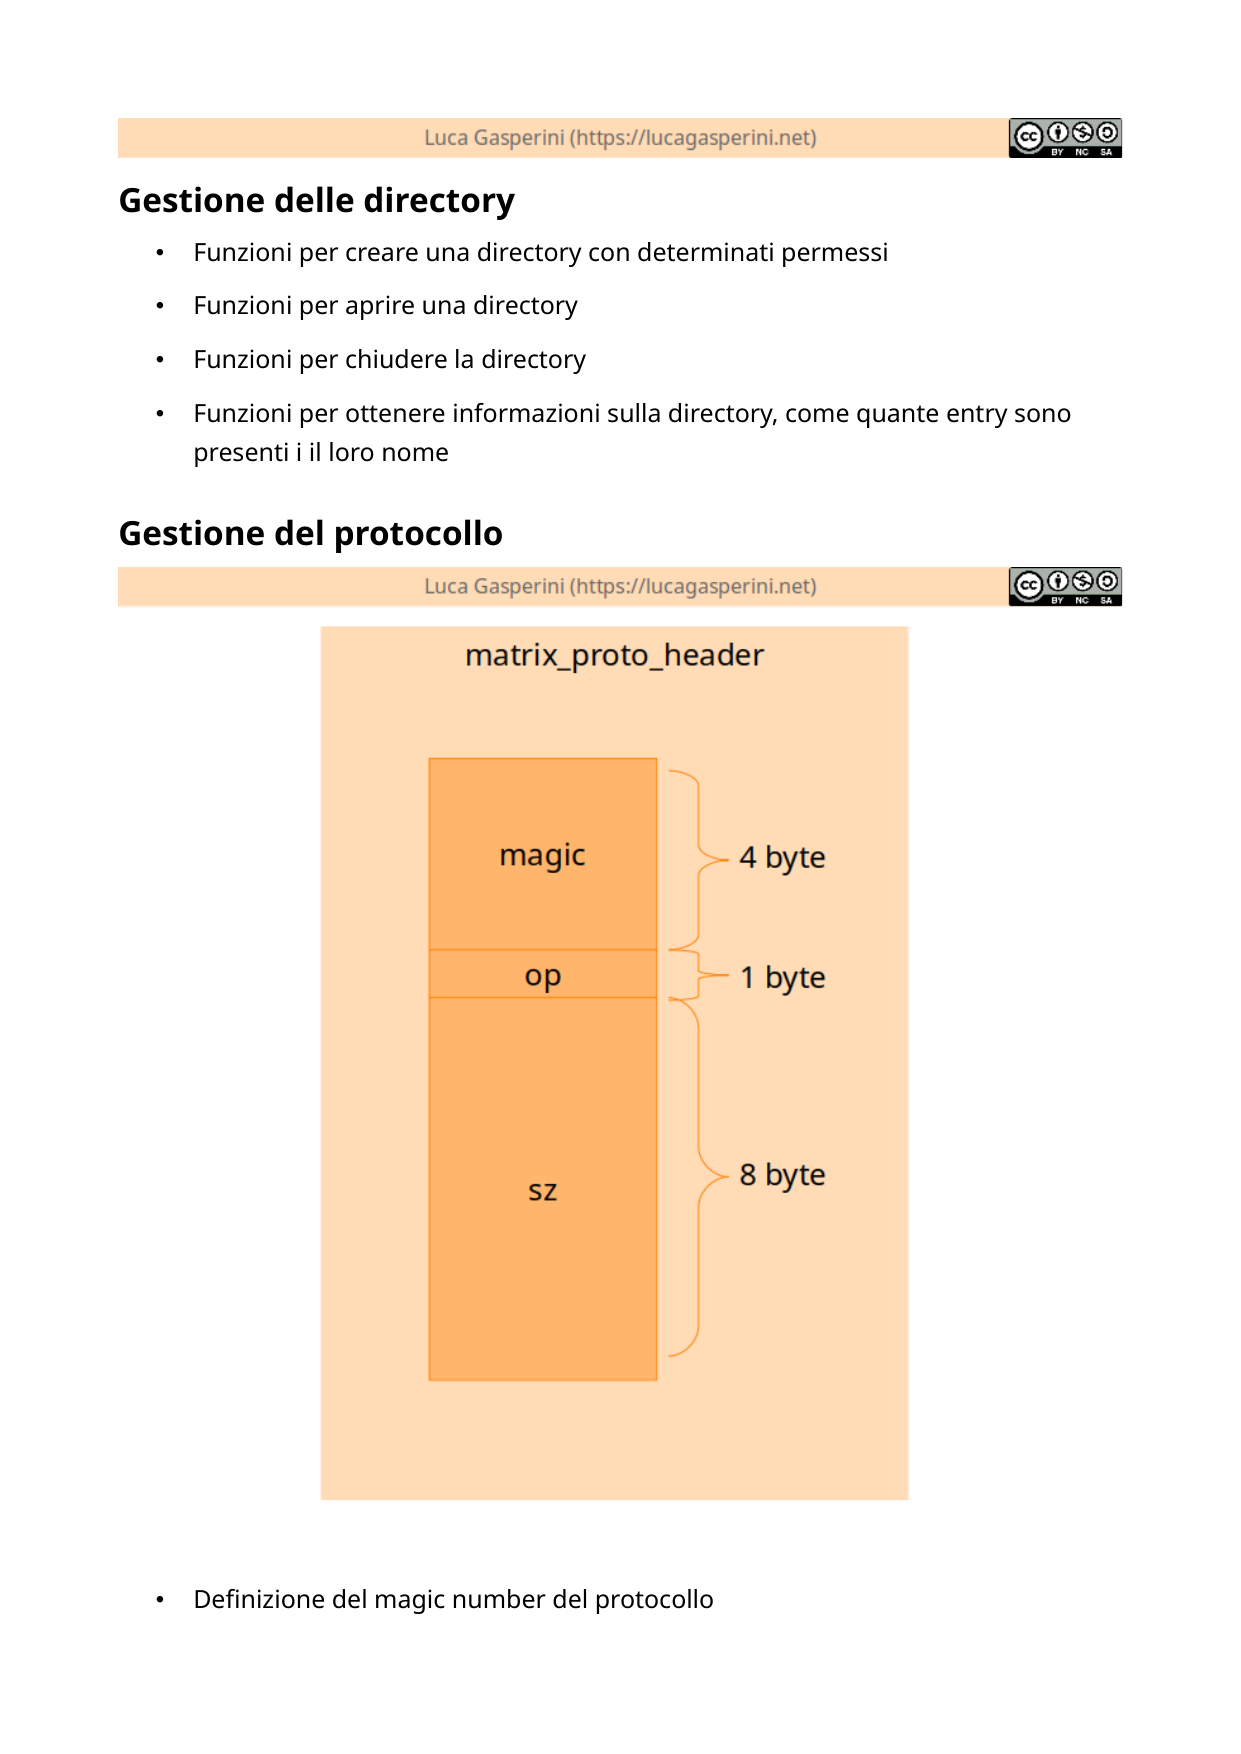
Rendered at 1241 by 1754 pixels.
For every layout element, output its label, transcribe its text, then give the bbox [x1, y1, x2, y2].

list Funzioni per chiudere la directory [156, 342, 1122, 376]
picture [118, 567, 1123, 1523]
picture [118, 118, 1123, 158]
list Funzioni per aprire una directory [156, 288, 1122, 322]
list Definizione del magic number del protocollo [156, 1582, 1122, 1616]
list Funzioni per creare una directory con determinati permessi [156, 234, 1122, 268]
list Funzioni per ottenere informazioni sulla directory, come quante entry sono presenti i il loro nome [156, 396, 1122, 469]
subtitle Gestione del protocollo [118, 509, 1122, 555]
subtitle Gestione delle directory [118, 176, 1122, 222]
